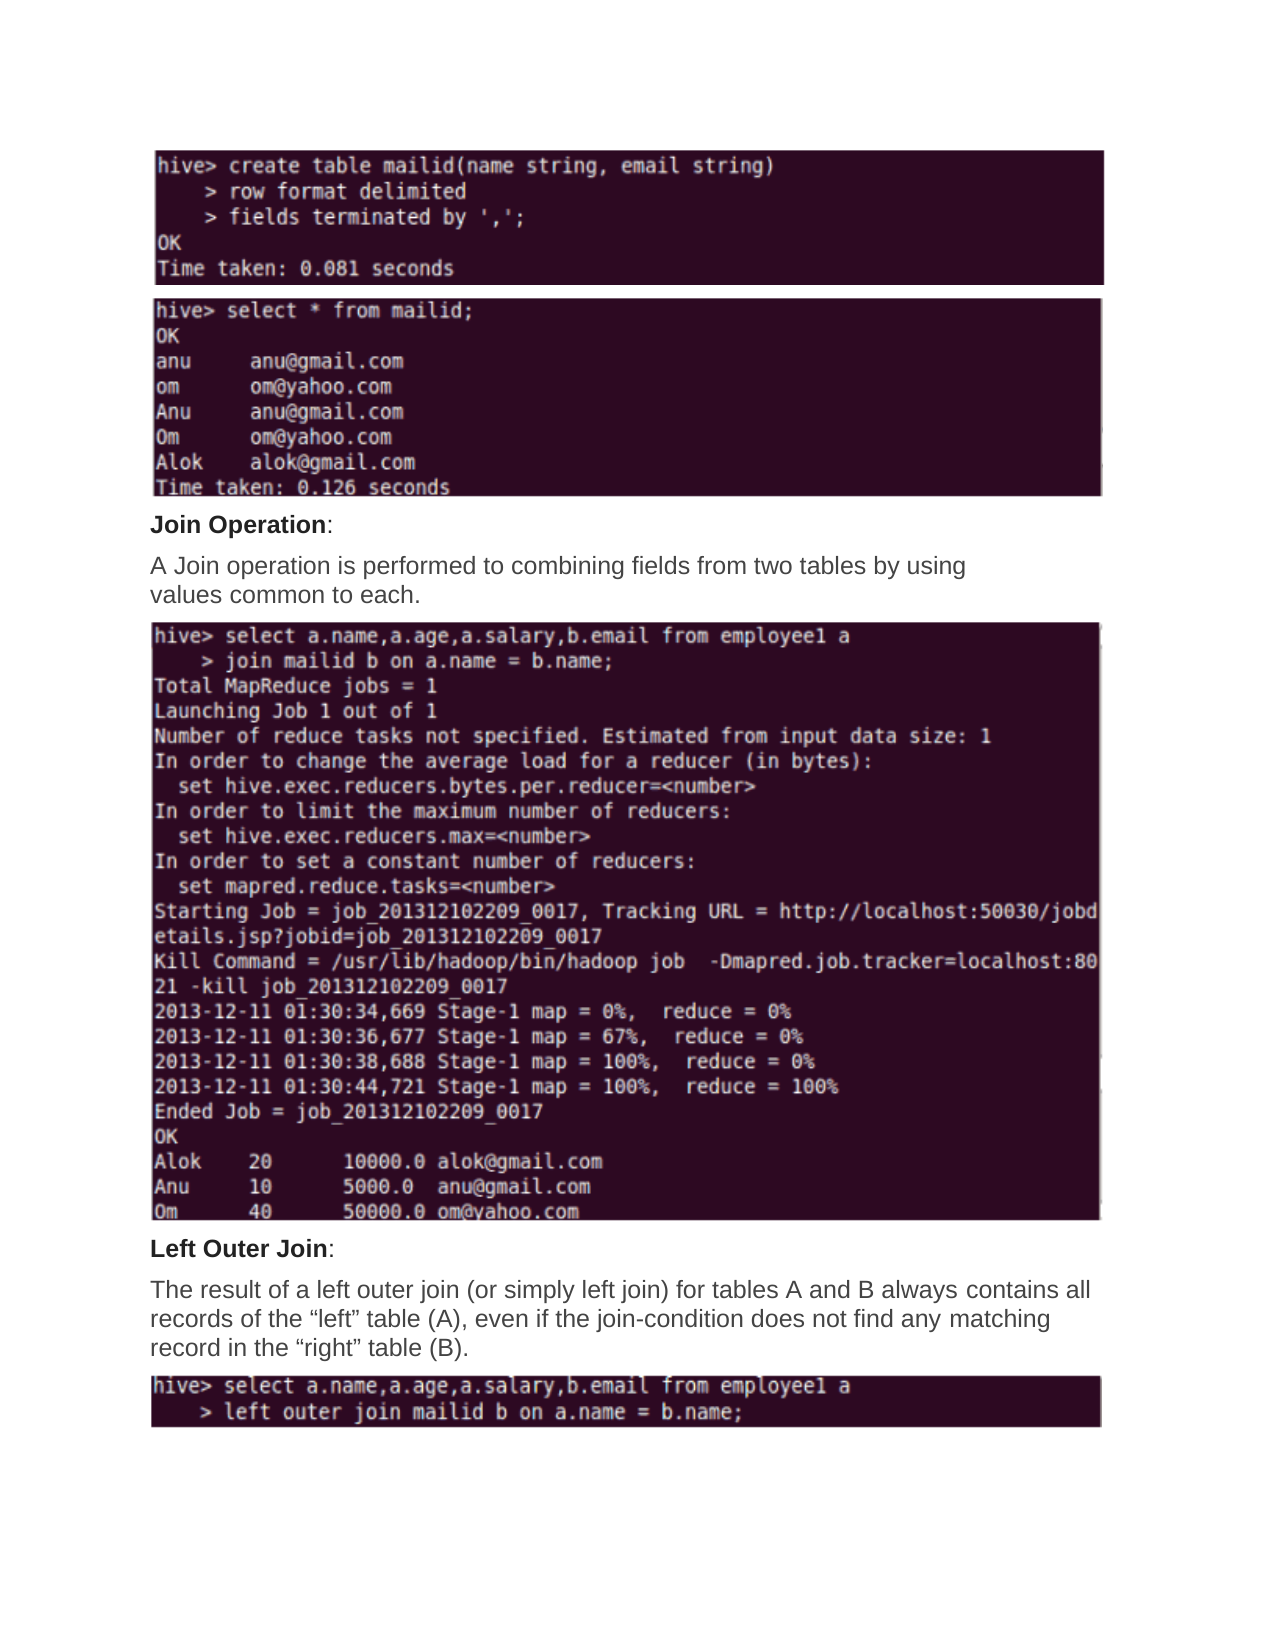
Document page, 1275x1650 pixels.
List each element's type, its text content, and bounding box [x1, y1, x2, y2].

text Left Outer Join: [150, 1234, 1125, 1262]
text The result of a left outer join (or simply left join) for tables A and B always contains all records of the “left” table (A), even if the join-condition does not find any matching record in the “right” table (B). [150, 1275, 1125, 1361]
text Join Operation: [150, 510, 1125, 539]
picture [150, 621, 1103, 1222]
picture [150, 1373, 1102, 1429]
picture [150, 297, 1103, 498]
text A Join operation is performed to combining fields from two tables by using values common to each. [150, 551, 1125, 609]
picture [150, 150, 1109, 285]
